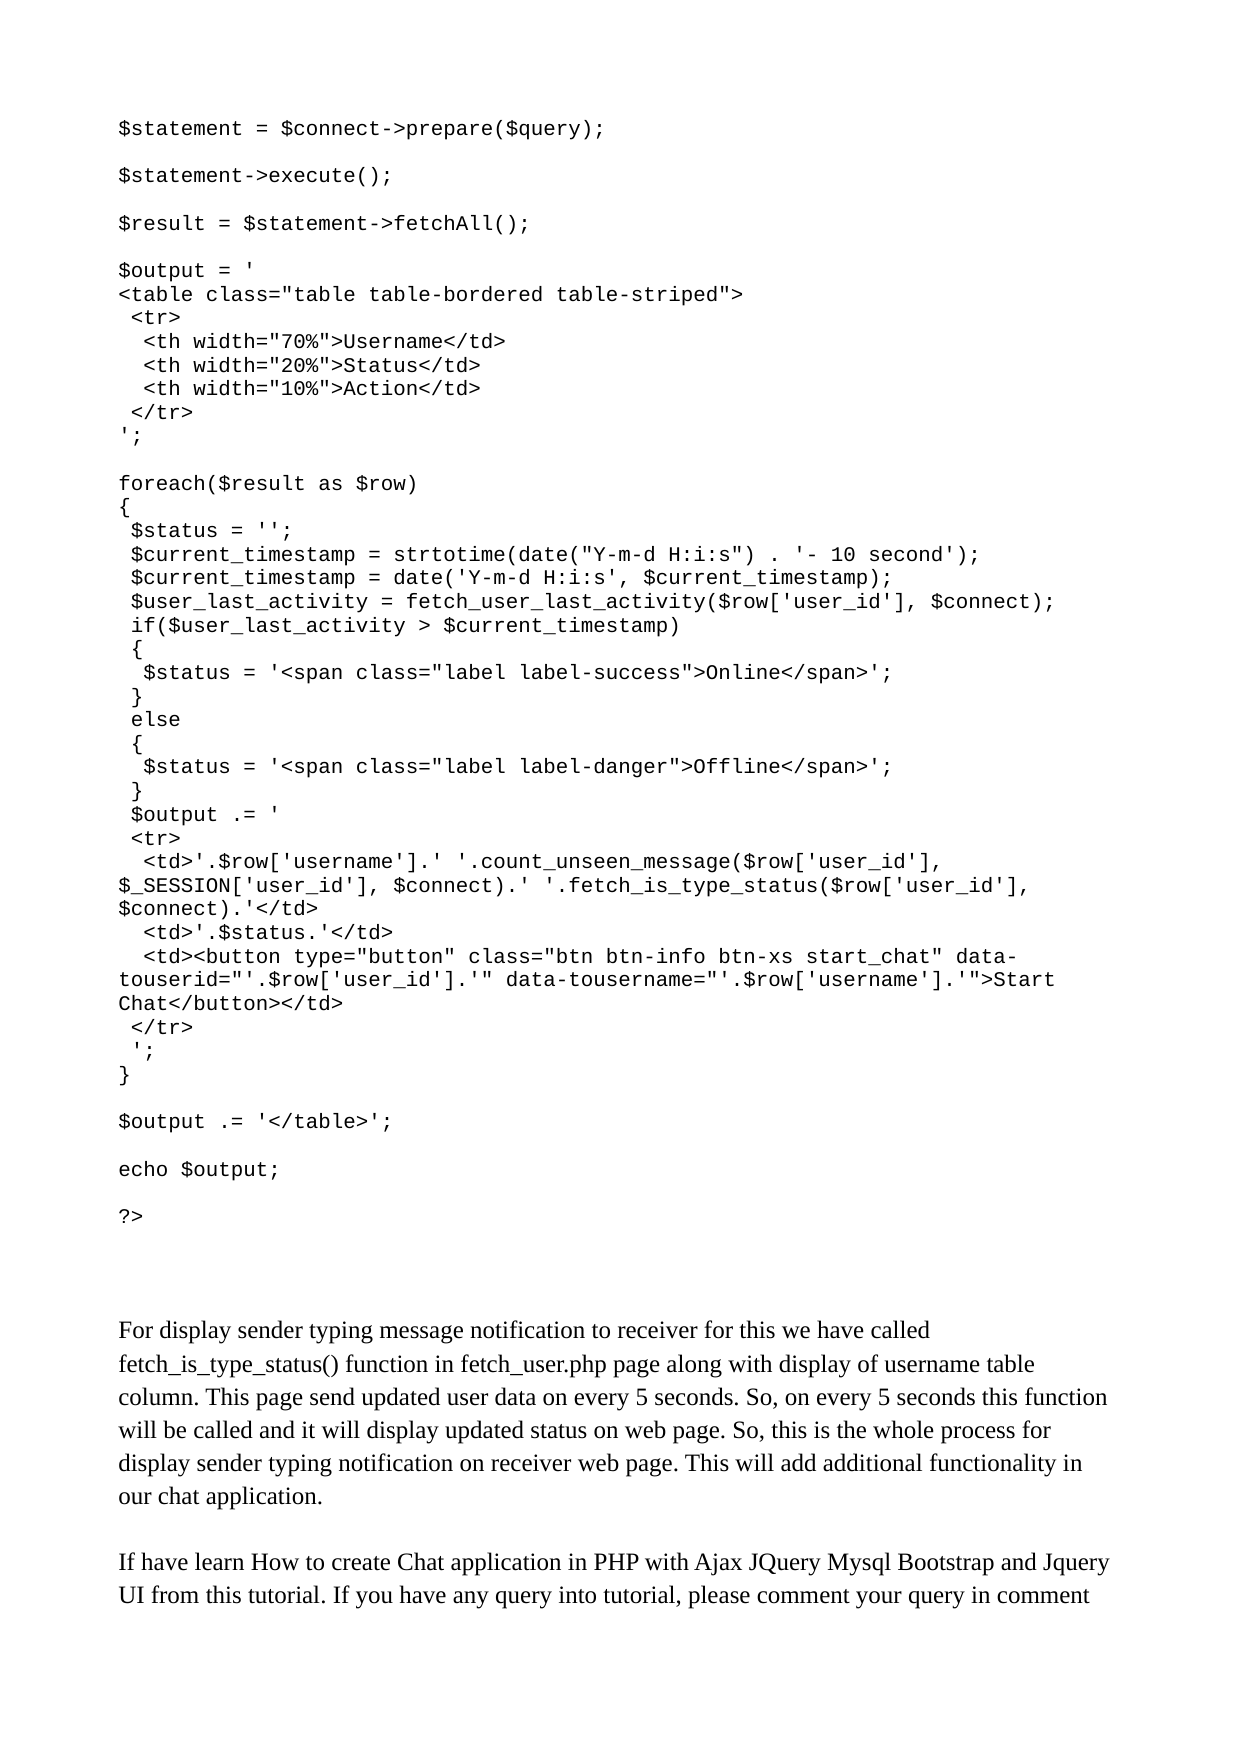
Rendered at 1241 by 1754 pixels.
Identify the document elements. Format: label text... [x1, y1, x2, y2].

text For display sender typing message notification to receiver for this we have called fetch_is_type_status() function in fetch_user.php page along with display of username table column. This page send updated user data on every 5 seconds. So, on every 5 seconds this function will be called and it will display updated status on web page. So, this is the whole process for display sender typing notification on receiver web page. This will add additional functionality in our chat application. If have learn How to create Chat application in PHP with Ajax JQuery Mysql Bootstrap and Jquery UI from this tutorial. If you have any query into tutorial, please comment your query in comment [118, 1283, 1122, 1608]
text $output = ' [118, 260, 1122, 284]
text $current_timestamp = strtotime(date("Y-m-d H:i:s") . '- 10 second'); [118, 544, 1122, 567]
text echo $output; [118, 1158, 1122, 1182]
text $user_last_activity = fetch_user_last_activity($row['user_id'], $connect); [118, 591, 1122, 615]
text $status = '<span class="label label-danger">Offline</span>'; [118, 757, 1122, 780]
text else [118, 709, 1122, 733]
text if($user_last_activity > $current_timestamp) [118, 615, 1122, 638]
text $output .= ' [118, 804, 1122, 827]
text $current_timestamp = date('Y-m-d H:i:s', $current_timestamp); [118, 567, 1122, 591]
text '; [118, 426, 1122, 449]
text <th width="20%">Status</td> [118, 354, 1122, 378]
text <th width="70%">Username</td> [118, 331, 1122, 354]
text <th width="10%">Action</td> [118, 378, 1122, 402]
text <td>'.$row['username'].' '.count_unseen_message($row['user_id'], $_SESSION['user_id'], $connect).' '.fetch_is_type_status($row['user_id'], $connect).'</td> [118, 851, 1122, 922]
text } [118, 780, 1122, 804]
text } [118, 686, 1122, 709]
text </tr> [118, 402, 1122, 426]
text foreach($result as $row) [118, 473, 1122, 496]
text </tr> [118, 1017, 1122, 1040]
text <td><button type="button" class="btn btn-info btn-xs start_chat" data-touserid="'.$row['user_id'].'" data-tousername="'.$row['username'].'">Start Chat</button></td> [118, 946, 1122, 1017]
text <td>'.$status.'</td> [118, 922, 1122, 946]
text <tr> [118, 307, 1122, 331]
text $statement->execute(); [118, 165, 1122, 189]
text <table class="table table-bordered table-striped"> [118, 284, 1122, 307]
text $output .= '</table>'; [118, 1111, 1122, 1135]
text { [118, 733, 1122, 757]
text '; [118, 1040, 1122, 1064]
text ?> [118, 1206, 1122, 1229]
text { [118, 496, 1122, 520]
text { [118, 638, 1122, 662]
text $status = ''; [118, 520, 1122, 544]
text <tr> [118, 827, 1122, 851]
text $status = '<span class="label label-success">Online</span>'; [118, 662, 1122, 686]
text $result = $statement->fetchAll(); [118, 213, 1122, 236]
text } [118, 1064, 1122, 1088]
text $statement = $connect->prepare($query); [118, 118, 1122, 142]
